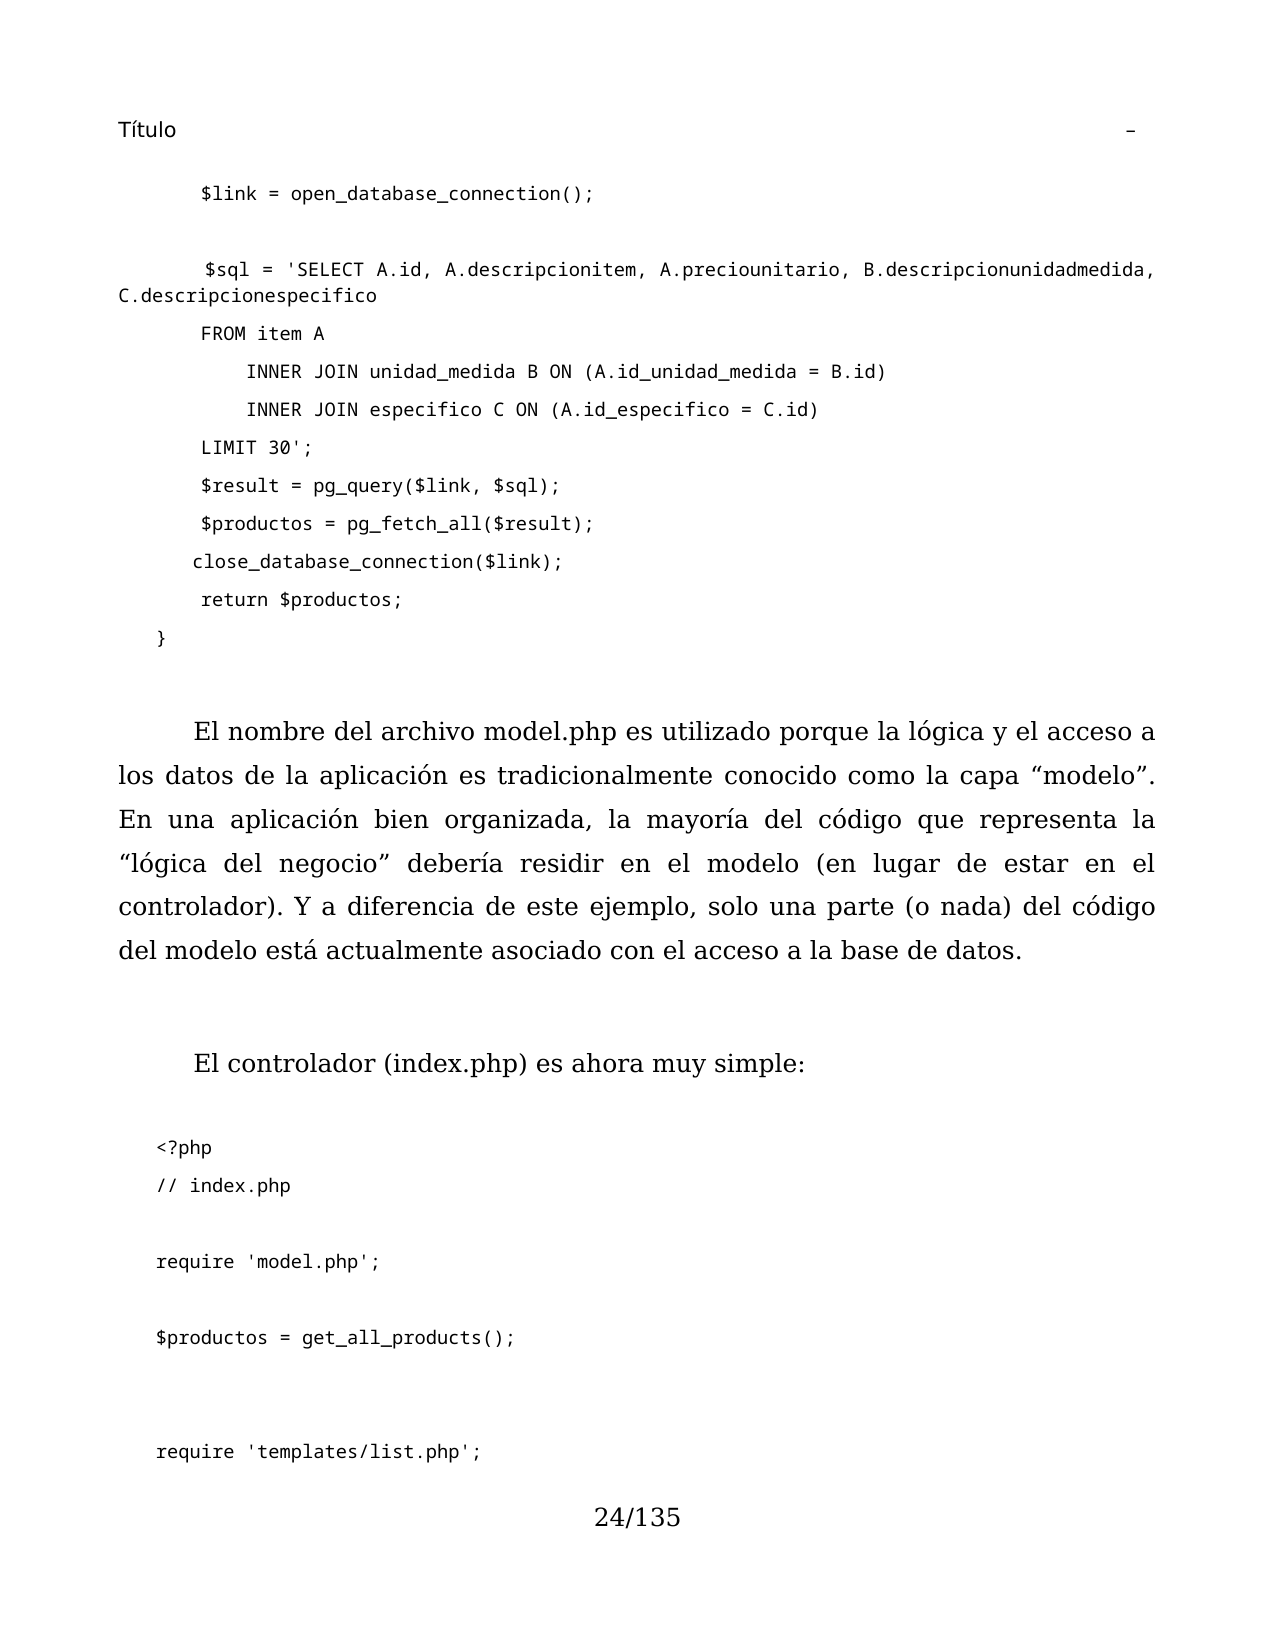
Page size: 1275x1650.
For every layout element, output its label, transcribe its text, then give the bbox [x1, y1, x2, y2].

text INNER JOIN especifico C ON (A.id_especifico = C.id) [118, 396, 1157, 422]
text $sql = 'SELECT A.id, A.descripcionitem, A.preciounitario, B.descripcionunidadmedida, C.descripcionespecifico [118, 257, 1157, 308]
text require 'model.php'; [118, 1248, 1157, 1274]
text El controlador (index.php) es ahora muy simple: [118, 1049, 1157, 1078]
text LIMIT 30'; [118, 434, 1157, 460]
text require 'templates/list.php'; [118, 1438, 1157, 1464]
text $link = open_database_connection(); [118, 181, 1157, 206]
text $productos = pg_fetch_all($result); [118, 510, 1157, 536]
text El nombre del archivo model.php es utilizado porque la lógica y el acceso a los datos de la aplicación es tradicionalmente conocido como la capa “modelo”. En una aplicación bien organizada, la mayoría del código que representa la “lógica del negocio” debería residir en el modelo (en lugar de estar en el controlador). Y a diferencia de este ejemplo, solo una parte (o nada) del código del modelo está actualmente asociado con el acceso a la base de datos. [118, 718, 1157, 966]
text // index.php [118, 1172, 1157, 1198]
text $result = pg_query($link, $sql); [118, 472, 1157, 498]
text return $productos; [118, 586, 1157, 612]
text <?php [118, 1134, 1157, 1160]
text } [118, 624, 1157, 650]
text $productos = get_all_products(); [118, 1324, 1157, 1350]
text close_database_connection($link); [118, 548, 1157, 574]
text FROM item A [118, 320, 1157, 346]
text INNER JOIN unidad_medida B ON (A.id_unidad_medida = B.id) [118, 358, 1157, 384]
